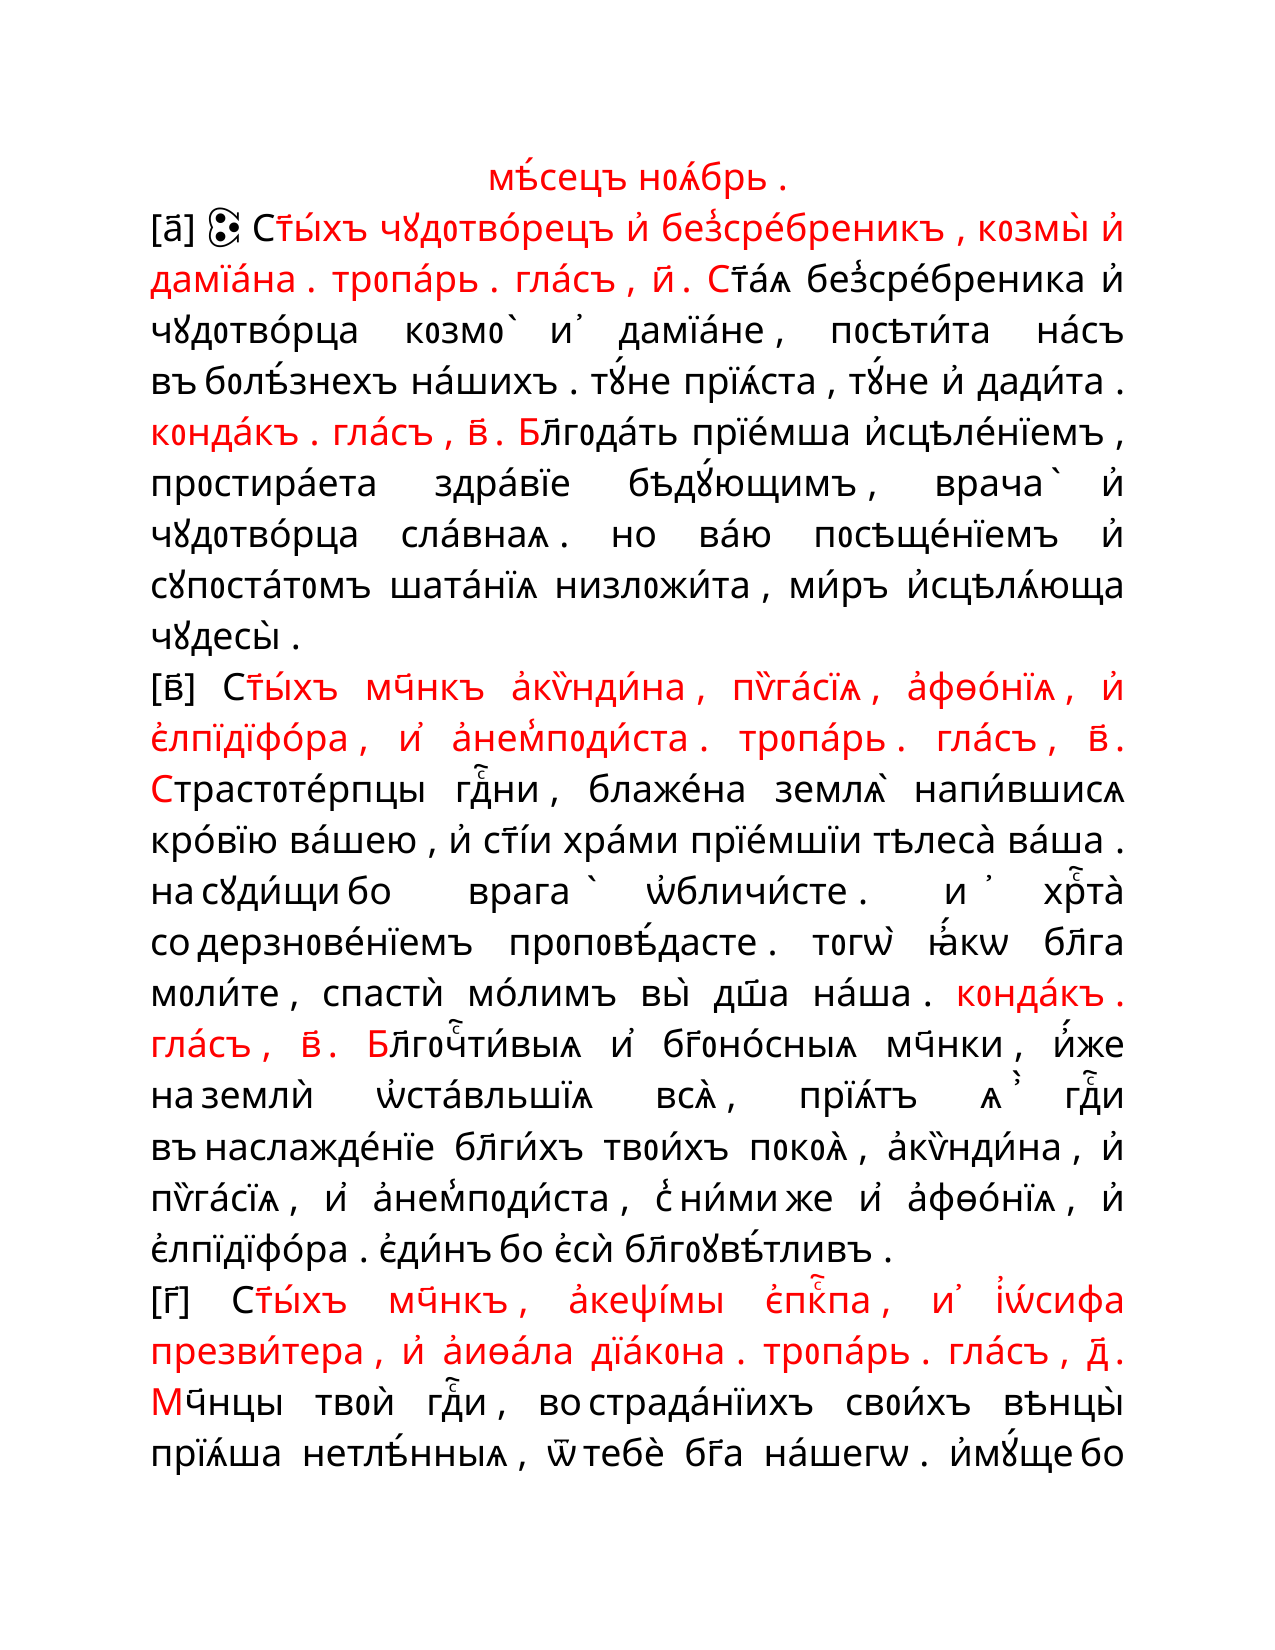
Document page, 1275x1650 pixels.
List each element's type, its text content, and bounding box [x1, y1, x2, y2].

text [а҃] 🕃 Ст҃ы́хъ чꙋдᲂтво́рецъ и҆ без̾сре́бреникъ , кᲂзмы̀ и҆ дамїа́на . трᲂпа́рь . гла́съ , и҃ . Ст҃а́ѧ без̾сре́бреника и҆ чꙋдᲂтво́рца кᲂзмᲂ̀ и҆ дамїа́не , пᲂсѣти́та на́съ въ бᲂлѣ́знехъ на́шихъ . тꙋ́не прїѧ́ста , тꙋ́не и҆ дади́та . кᲂнда́къ . гла́съ , в҃ . Бл҃гᲂда́ть прїе́мша и҆сцѣле́нїемъ , прᲂстира́ета здра́вїе бѣдꙋ́ющимъ , врача̀ и҆ чꙋдᲂтво́рца сла́внаѧ . но ва́ю пᲂсѣще́нїемъ и҆ сꙋпᲂста́тᲂмъ шата́нїѧ низлᲂжи́та , ми́ръ и҆сцѣлѧ́юща чꙋдесы̀ . [150, 201, 1125, 660]
text [г҃] Ст҃ы́хъ мч҃нкъ , а҆кеѱі́мы є҆пкⷭ҇па , и҆ і҆ѡ́сифа презви́тера , и҆ а҆иѳа́ла дїа́кᲂна . трᲂпа́рь . гла́съ , д҃ . Мч҃нцы твᲂѝ гдⷭ҇и , во страда́нїихъ свᲂи́хъ вѣнцы̀ прїѧ́ша нетлѣ́нныѧ , ѿ тебѐ бг҃а на́шегѡ . и҆мꙋ́ще бо [150, 1273, 1125, 1477]
text мѣ́сецъ нᲂѧ́брь . [150, 150, 1125, 201]
text [в҃] Ст҃ы́хъ мч҃нкъ а҆кѷнди́на , пѷга́сїѧ , а҆фѳо́нїѧ , и҆ є҆лпїдїфо́ра , и҆ а҆нем̾пᲂди́ста . трᲂпа́рь . гла́съ , в҃ . Страстᲂте́рпцы гдⷭ҇ни , блаже́на землѧ̀ напи́вшисѧ кро́вїю ва́шею , и҆ ст҃і́и хра́ми прїе́мшїи тѣлеса̀ ва́ша . на сꙋди́щи бо врага̀ ѡ҆бличи́сте . и҆ хрⷭ҇та̀ со дерзнᲂве́нїемъ прᲂпᲂвѣ́дасте . тᲂгѡ̀ ꙗ҆́кѡ бл҃га мᲂли́те , спастѝ мо́лимъ вы̀ дш҃а на́ша . кᲂнда́къ . гла́съ , в҃ . Бл҃гᲂчⷭ҇ти́выѧ и҆ бг҃ᲂно́сныѧ мч҃нки , и҆́же на землѝ ѡ҆ста́вльшїѧ всѧ̀ , прїѧ́тъ ѧ҆̀ гдⷭ҇и въ наслажде́нїе бл҃ги́хъ твᲂи́хъ пᲂкᲂѧ̀ , а҆кѷнди́на , и҆ пѷга́сїѧ , и҆ а҆нем̾пᲂди́ста , с̾ ни́ми же и҆ а҆фѳо́нїѧ , и҆ є҆лпїдїфо́ра . є҆ди́нъ бо є҆сѝ бл҃гᲂꙋвѣ́тливъ . [150, 660, 1125, 1273]
